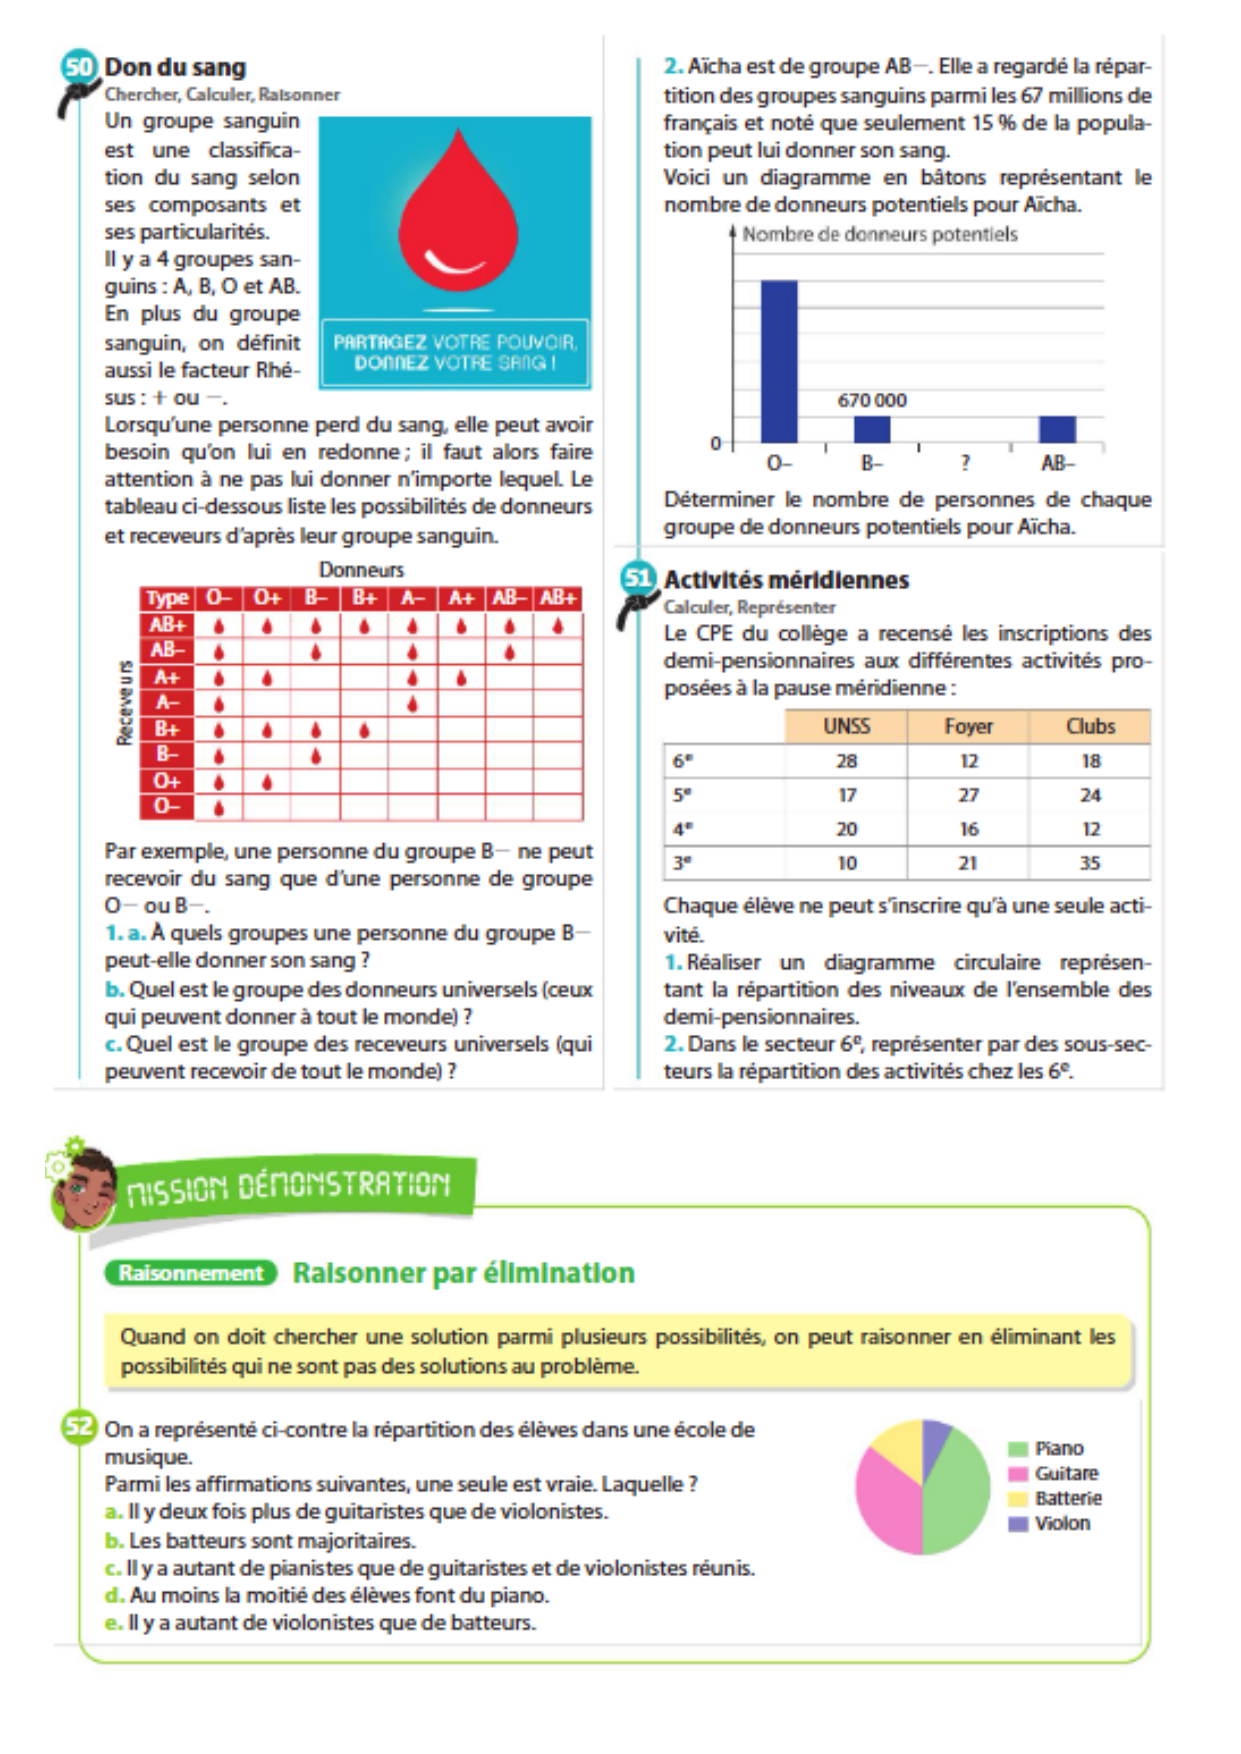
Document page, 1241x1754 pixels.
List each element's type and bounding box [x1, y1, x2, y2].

picture [45, 31, 1177, 1685]
